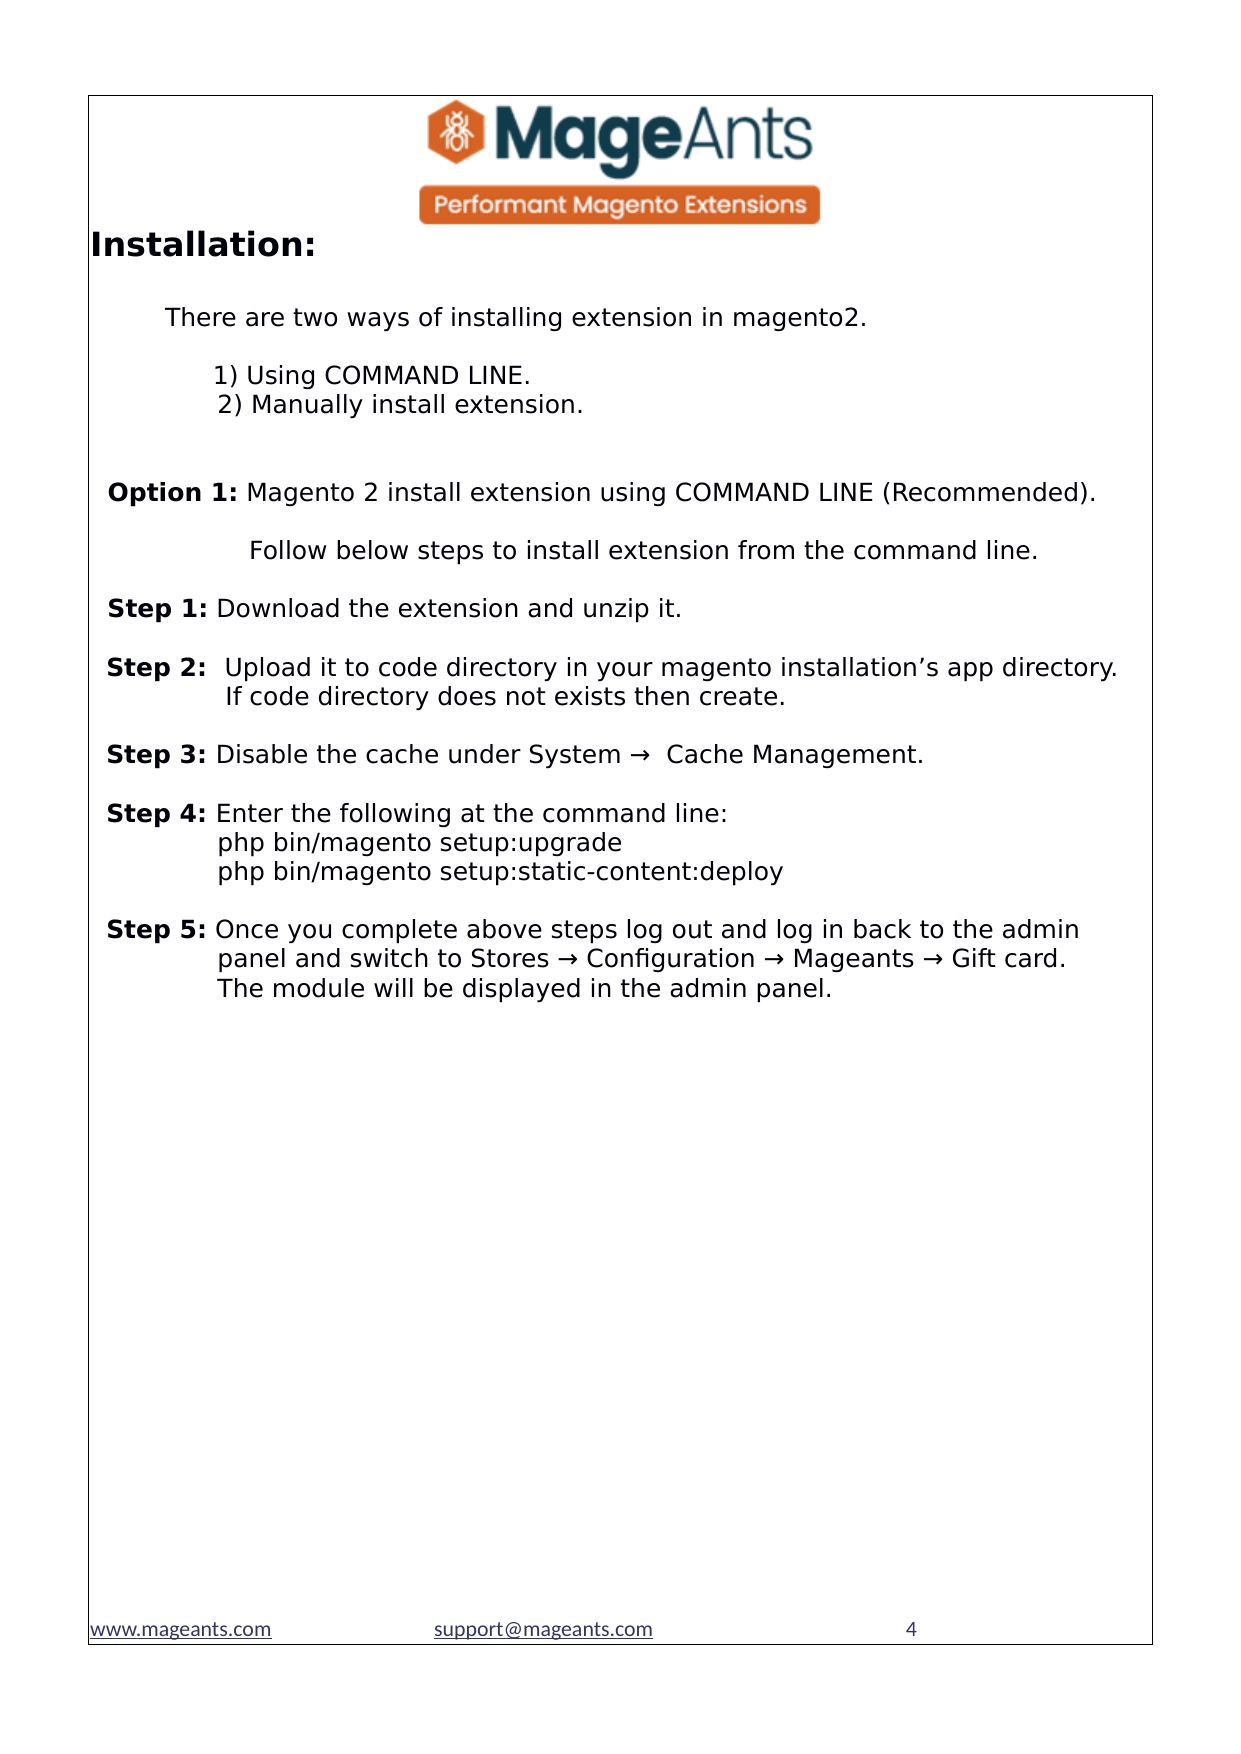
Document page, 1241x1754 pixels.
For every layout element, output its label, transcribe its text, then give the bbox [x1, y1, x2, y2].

text Follow below steps to install extension from the command line. [90, 536, 1144, 565]
text Step 3: Disable the cache under System → Cache Management. [90, 740, 1144, 769]
text Step 5: Once you complete above steps log out and log in back to the admin [90, 915, 1144, 944]
text There are two ways of installing extension in magento2. [90, 303, 1144, 332]
text Step 2: Upload it to code directory in your magento installation’s app directory. [90, 653, 1144, 682]
picture [415, 97, 825, 226]
text If code directory does not exists then create. [90, 682, 1144, 711]
text panel and switch to Stores → Configuration → Mageants → Gift card. [90, 944, 1144, 974]
text Step 1: Download the extension and unzip it. [90, 594, 1144, 624]
text 2) Manually install extension. [90, 390, 1144, 419]
text php bin/magento setup:static-content:deploy [90, 857, 1144, 886]
text Option 1: Magento 2 install extension using COMMAND LINE (Recommended). [90, 478, 1144, 507]
text php bin/magento setup:upgrade [90, 828, 1144, 857]
text The module will be displayed in the admin panel. [90, 974, 1144, 1003]
text Step 4: Enter the following at the command line: [90, 799, 1144, 828]
text 1) Using COMMAND LINE. [90, 361, 1144, 390]
text Installation: [90, 225, 1144, 264]
